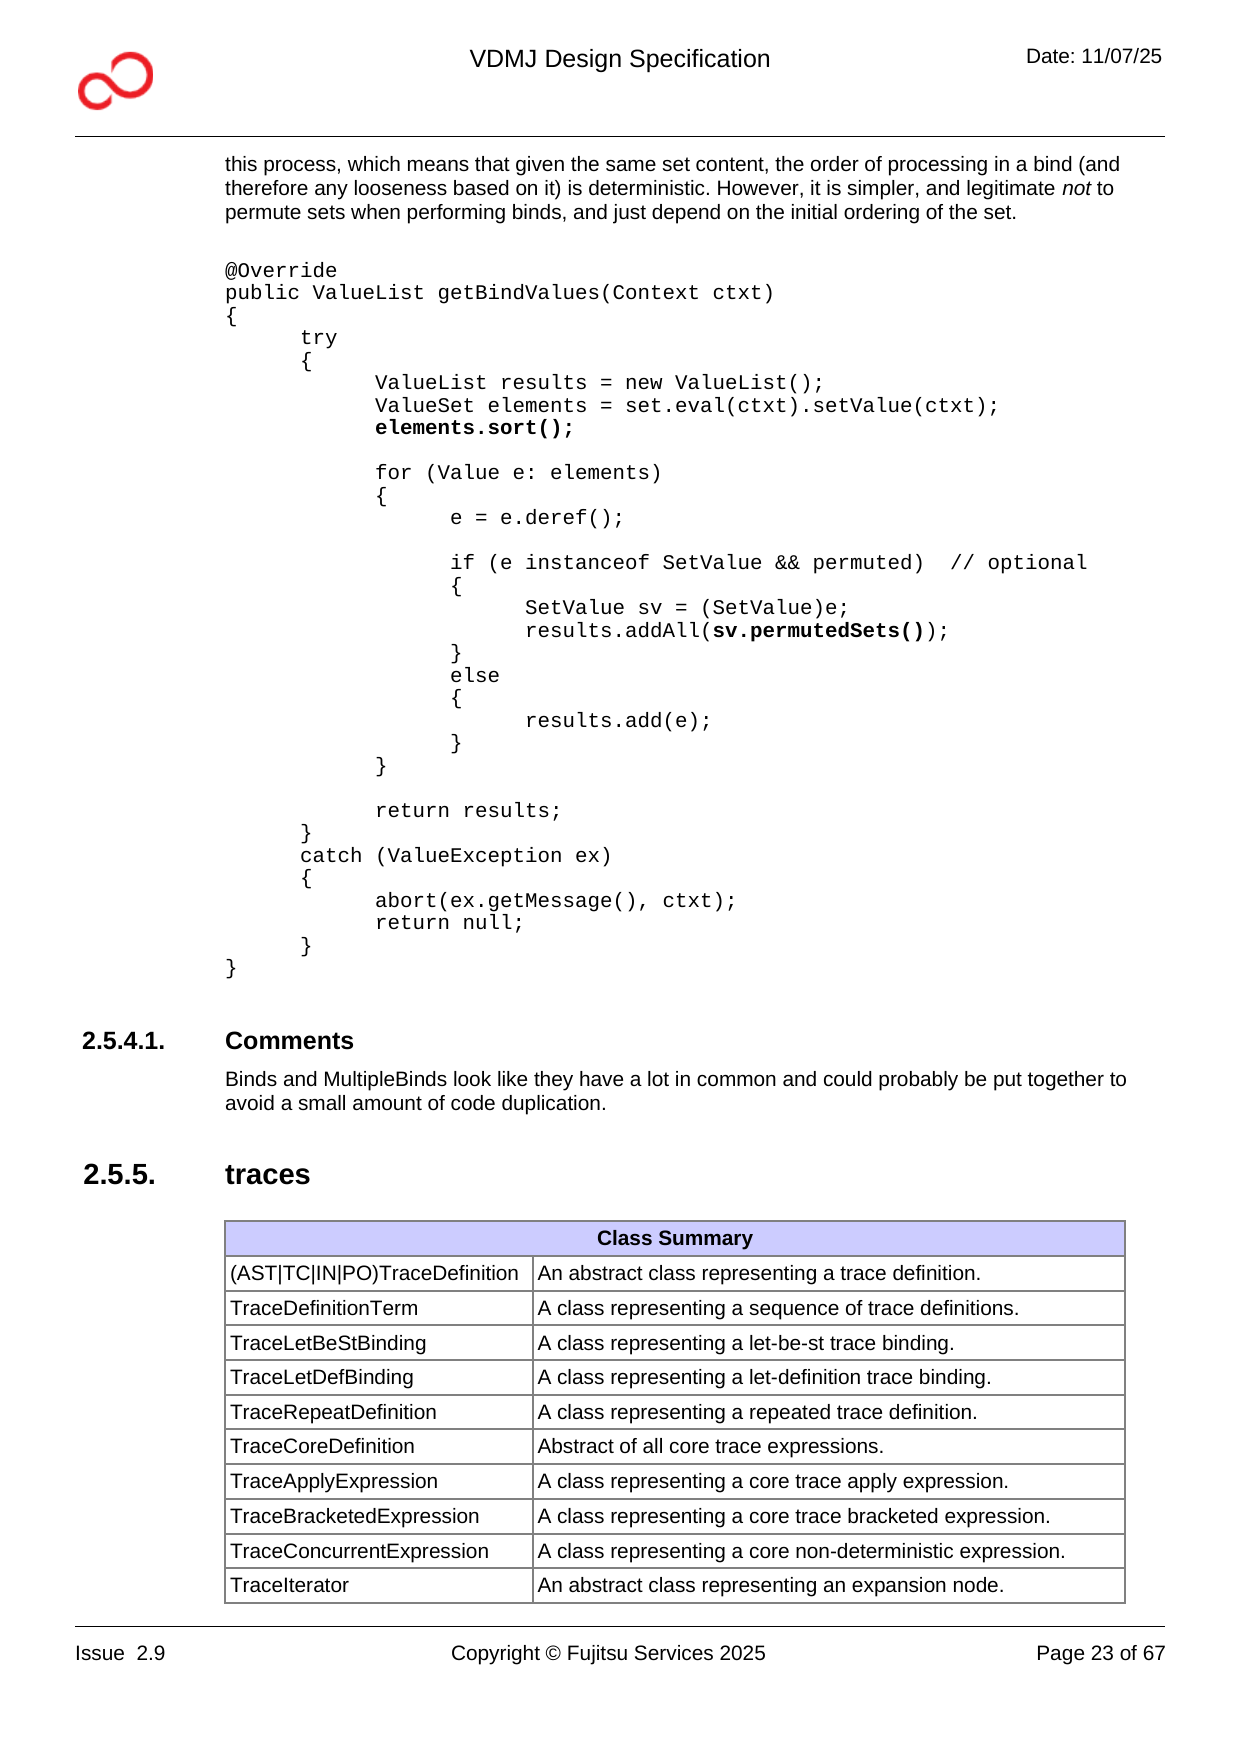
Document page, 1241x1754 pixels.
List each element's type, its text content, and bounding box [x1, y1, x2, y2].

table_header Class Summary [226, 1222, 1124, 1255]
text else [225, 664, 1165, 687]
table_cell A class representing a core non-deterministic expression. [534, 1535, 1124, 1567]
text return null; [225, 912, 1165, 934]
text } [225, 732, 1165, 754]
text return results; [225, 799, 1165, 822]
text for (Value e: elements) [225, 462, 1165, 484]
text e = e.deref(); [225, 507, 1165, 529]
picture [78, 44, 153, 120]
table_cell A class representing a core trace apply expression. [534, 1465, 1124, 1498]
table_cell TraceCoreDefinition [226, 1430, 532, 1463]
table_cell TraceApplyExpression [226, 1465, 532, 1498]
table_cell TraceBracketedExpression [226, 1500, 532, 1532]
text results.addAll(sv.permutedSets()); [225, 619, 1165, 642]
table_cell TraceLetBeStBinding [226, 1326, 532, 1359]
subtitle traces [75, 1158, 1165, 1190]
text ValueSet elements = set.eval(ctxt).setValue(ctxt); [225, 394, 1165, 417]
subtitle Comments [75, 1027, 1165, 1055]
table_cell A class representing a repeated trace definition. [534, 1396, 1124, 1428]
text { [225, 484, 1165, 507]
table_cell A class representing a sequence of trace definitions. [534, 1292, 1124, 1324]
text public ValueList getBindValues(Context ctxt) [225, 282, 1165, 304]
text Binds and MultipleBinds look like they have a lot in common and could probably be put together to avoid a small amount of code duplication. [225, 1067, 1165, 1115]
text results.add(e); [225, 709, 1165, 732]
text ValueList results = new ValueList(); [225, 372, 1165, 394]
table_cell TraceIterator [226, 1569, 532, 1602]
table_cell An abstract class representing an expansion node. [534, 1569, 1124, 1602]
text if (e instanceof SetValue && permuted) // optional [225, 552, 1165, 574]
text { [225, 349, 1165, 372]
text try [225, 327, 1165, 349]
text } [225, 822, 1165, 844]
text { [225, 304, 1165, 327]
table_cell TraceConcurrentExpression [226, 1535, 532, 1567]
text this process, which means that given the same set content, the order of processing in a bind (and therefore any looseness based on it) is deterministic. However, it is simpler, and legitimate not to permute sets when performing binds, and just depend on the initial ordering of the set. [225, 152, 1165, 224]
text elements.sort(); [225, 417, 1165, 439]
text SetValue sv = (SetValue)e; [225, 597, 1165, 619]
table_cell TraceLetDefBinding [226, 1361, 532, 1394]
table_cell TraceDefinitionTerm [226, 1292, 532, 1324]
table_cell An abstract class representing a trace definition. [534, 1257, 1124, 1289]
text { [225, 867, 1165, 889]
table_cell A class representing a let-be-st trace binding. [534, 1326, 1124, 1359]
text } [225, 934, 1165, 957]
text } [225, 642, 1165, 664]
table_cell TraceRepeatDefinition [226, 1396, 532, 1428]
text } [225, 957, 1165, 979]
text @Override [225, 259, 1165, 282]
text catch (ValueException ex) [225, 844, 1165, 867]
text { [225, 574, 1165, 597]
text { [225, 687, 1165, 709]
table_cell A class representing a let-definition trace binding. [534, 1361, 1124, 1394]
table_cell Abstract of all core trace expressions. [534, 1430, 1124, 1463]
text } [225, 754, 1165, 777]
table_cell A class representing a core trace bracketed expression. [534, 1500, 1124, 1532]
text abort(ex.getMessage(), ctxt); [225, 889, 1165, 912]
table_cell (AST|TC|IN|PO)TraceDefinition [226, 1257, 532, 1289]
